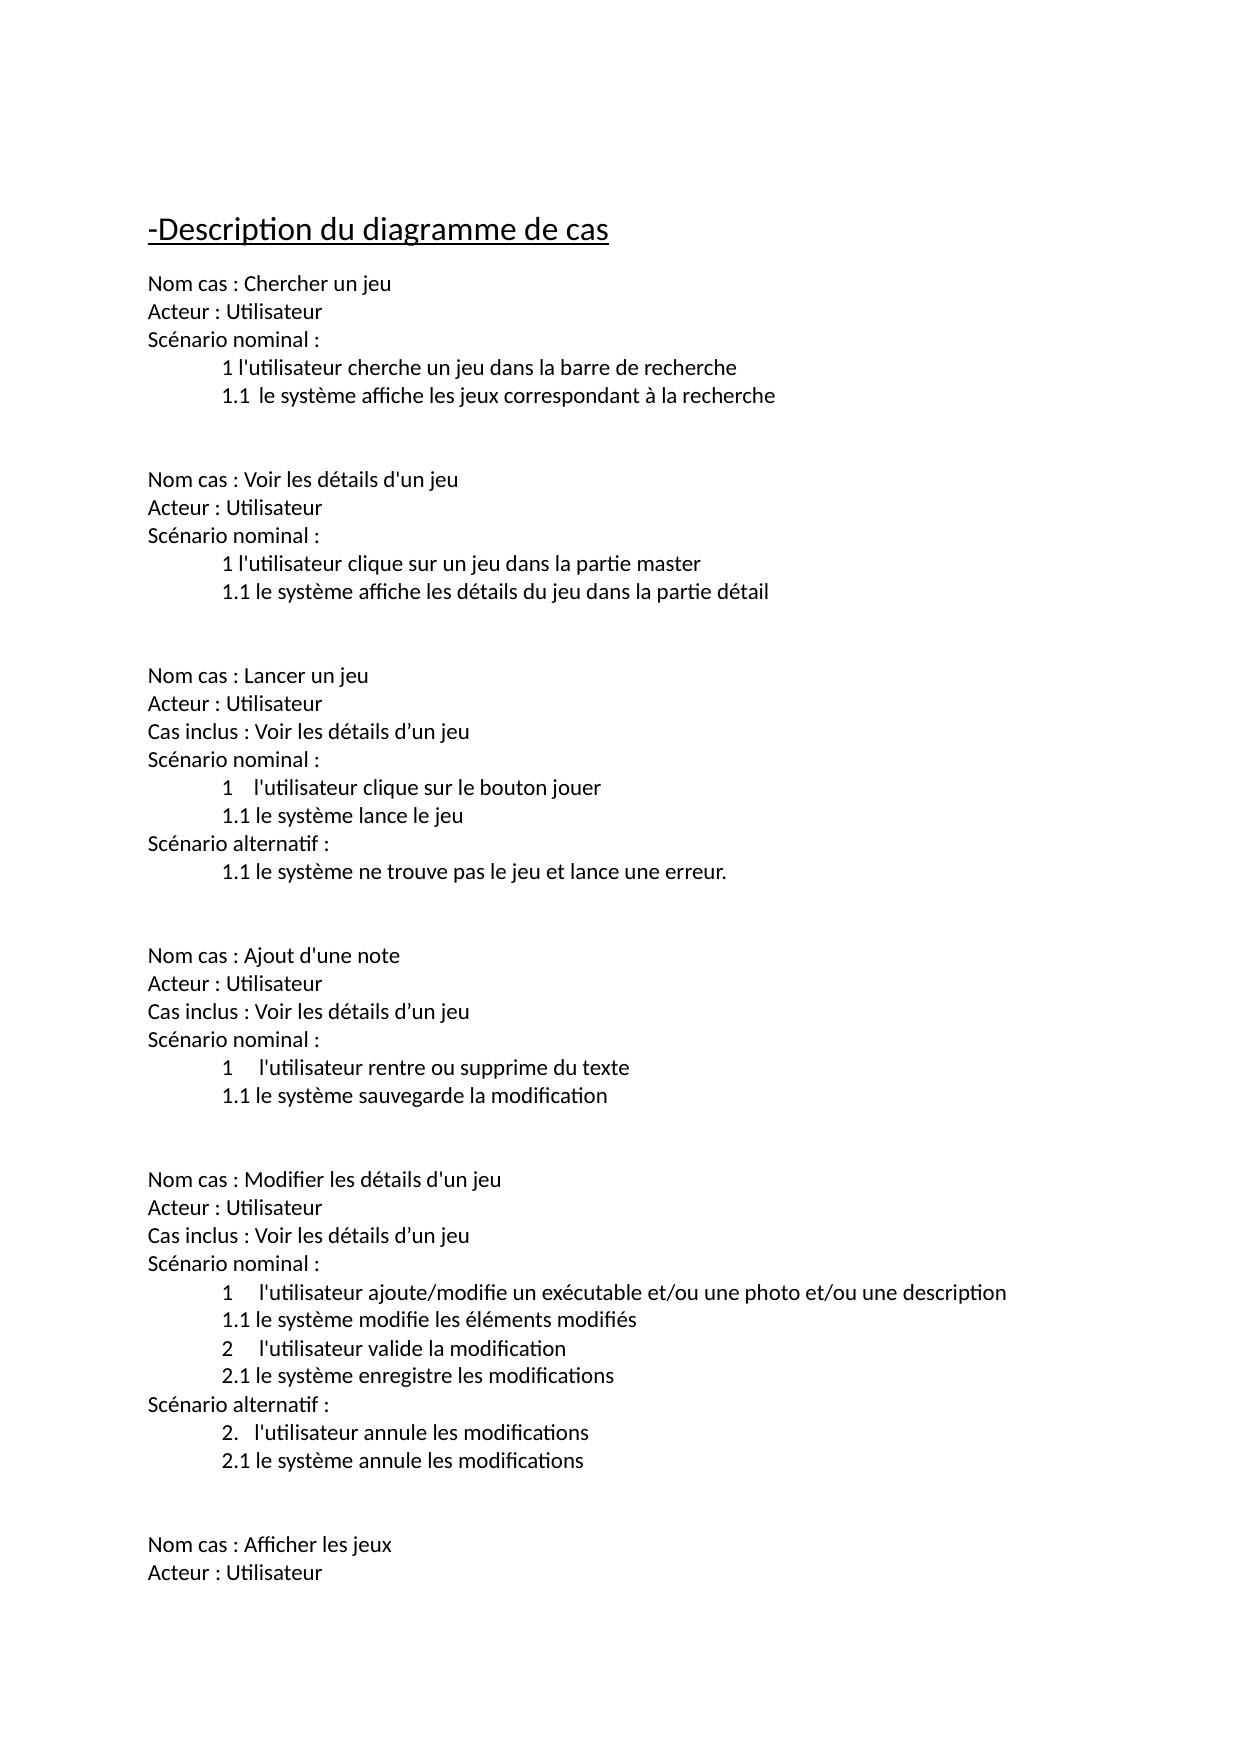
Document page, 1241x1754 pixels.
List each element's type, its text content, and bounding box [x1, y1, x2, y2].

text Scénario nominal : [148, 745, 1093, 773]
text Acteur : Utilisateur [148, 493, 1093, 521]
text Scénario alternatif : [148, 829, 1093, 857]
text Scénario nominal : [148, 325, 1093, 353]
text Scénario nominal : [148, 521, 1093, 549]
text Nom cas : Voir les détails d'un jeu [148, 465, 1093, 493]
text Nom cas : Ajout d'une note [148, 941, 1093, 969]
text 1.1 le système lance le jeu [148, 801, 1093, 829]
text 1.1 le système ne trouve pas le jeu et lance une erreur. [148, 857, 1093, 885]
text Scénario nominal : [148, 1025, 1093, 1053]
text Acteur : Utilisateur [148, 969, 1093, 997]
text 1 l'utilisateur rentre ou supprime du texte [148, 1053, 1093, 1081]
text 2.1 le système annule les modifications [148, 1446, 1093, 1474]
text 1 l'utilisateur clique sur le bouton jouer [148, 773, 1093, 801]
text Cas inclus : Voir les détails d’un jeu [148, 997, 1093, 1025]
text 1 l'utilisateur cherche un jeu dans la barre de recherche [148, 353, 1093, 381]
text 2. l'utilisateur annule les modifications [148, 1418, 1093, 1446]
text Scénario nominal : [148, 1249, 1093, 1278]
text Nom cas : Afficher les jeux [148, 1530, 1093, 1558]
list le système affiche les jeux correspondant à la recherche [221, 381, 1093, 409]
text Acteur : Utilisateur [148, 1558, 1093, 1586]
text 2 l'utilisateur valide la modification [148, 1334, 1093, 1362]
text 1.1 le système affiche les détails du jeu dans la partie détail [148, 577, 1093, 605]
text 1 l'utilisateur ajoute/modifie un exécutable et/ou une photo et/ou une description [148, 1278, 1093, 1306]
text Nom cas : Modifier les détails d'un jeu [148, 1166, 1093, 1193]
text Acteur : Utilisateur [148, 297, 1093, 325]
text 1.1 le système sauvegarde la modification [148, 1081, 1093, 1109]
text Nom cas : Chercher un jeu [148, 269, 1093, 297]
text -Description du diagramme de cas [148, 208, 1093, 249]
text Acteur : Utilisateur [148, 1193, 1093, 1222]
text Cas inclus : Voir les détails d’un jeu [148, 1222, 1093, 1249]
text Acteur : Utilisateur [148, 689, 1093, 717]
text 1.1 le système modifie les éléments modifiés [148, 1306, 1093, 1334]
text 2.1 le système enregistre les modifications [148, 1362, 1093, 1390]
text 1 l'utilisateur clique sur un jeu dans la partie master [148, 549, 1093, 577]
text Cas inclus : Voir les détails d’un jeu [148, 717, 1093, 745]
text Scénario alternatif : [148, 1390, 1093, 1418]
text Nom cas : Lancer un jeu [148, 661, 1093, 689]
